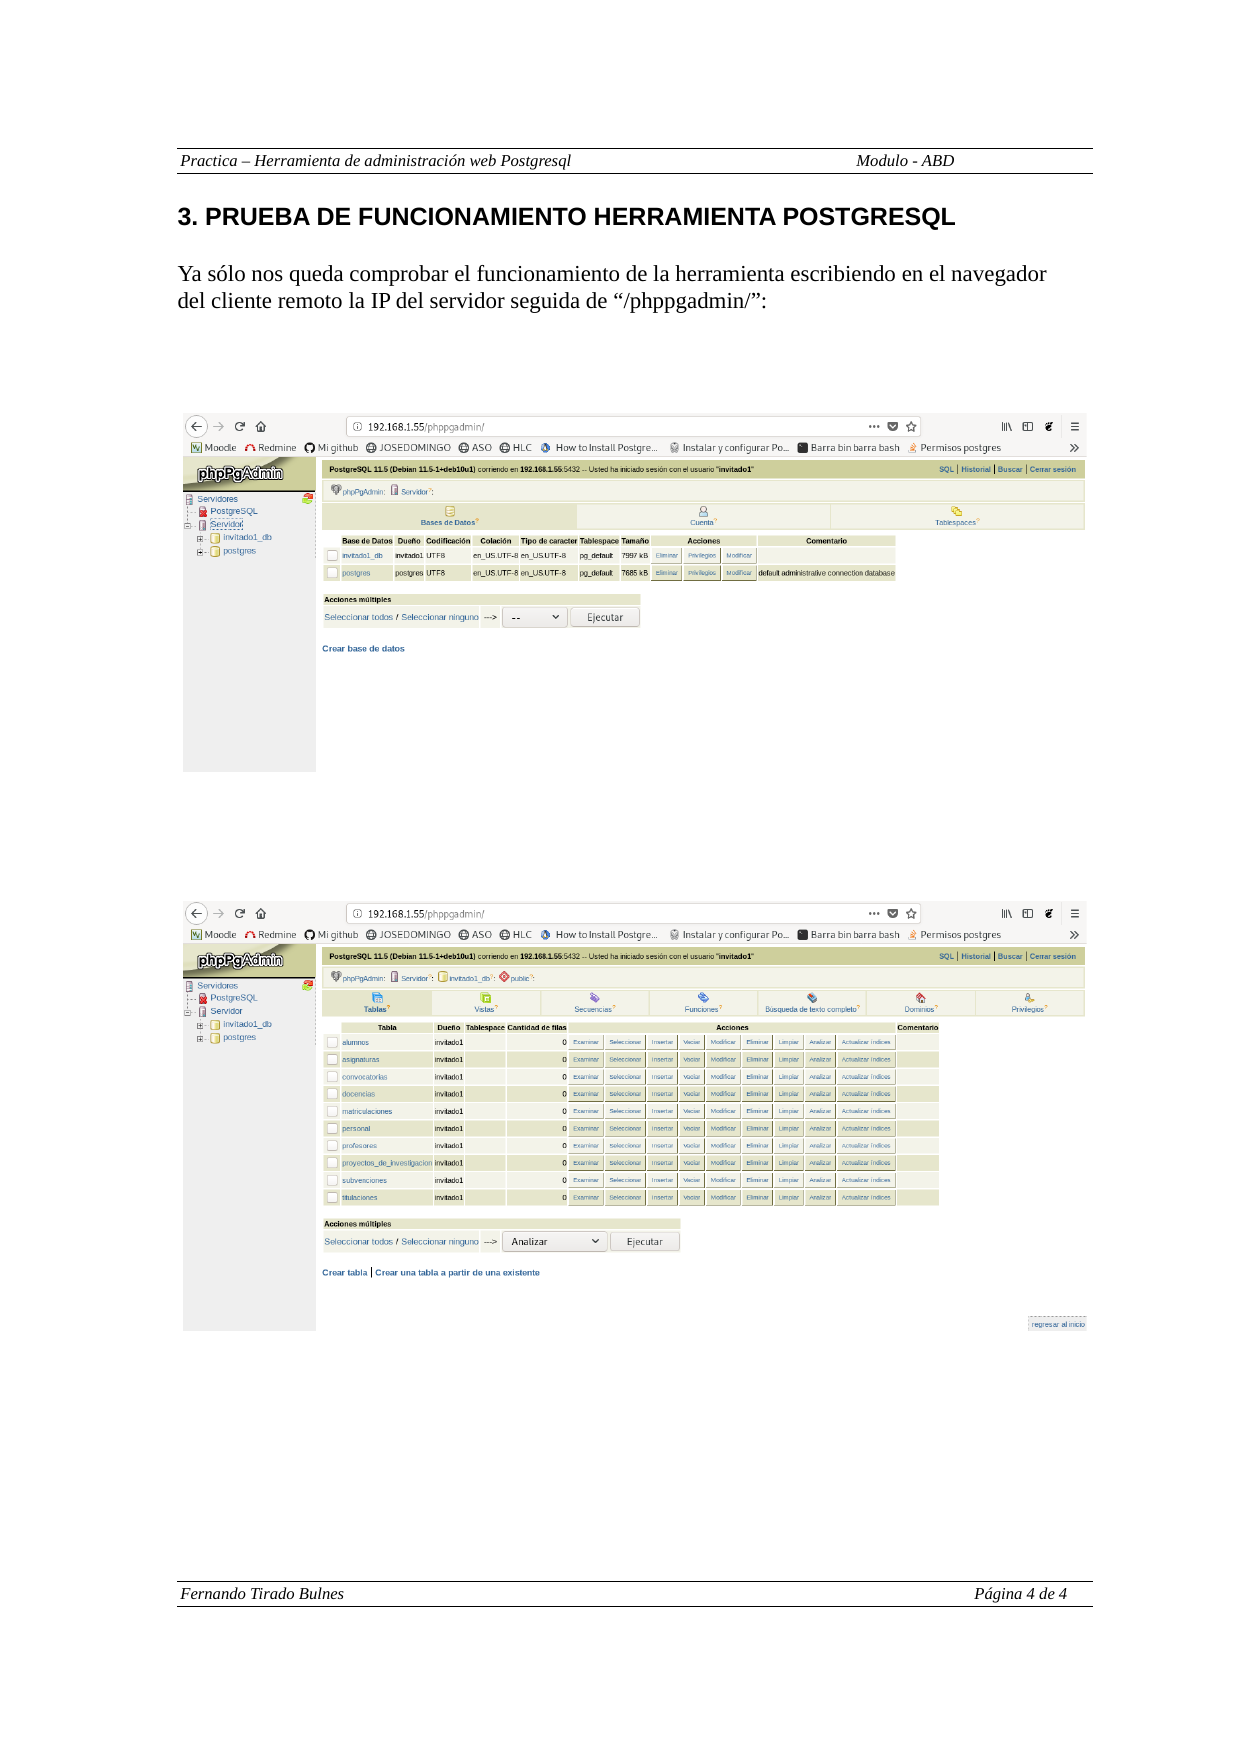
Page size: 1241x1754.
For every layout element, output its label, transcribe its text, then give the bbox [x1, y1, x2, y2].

text Ya sólo nos queda comprobar el funcionamiento de la herramienta escribiendo en el navegador del cliente remoto la IP del servidor seguida de “/phppgadmin/”: [177, 261, 1081, 313]
picture [183, 413, 1087, 772]
picture [183, 901, 1087, 1331]
subtitle PRUEBA DE FUNCIONAMIENTO HERRAMIENTA POSTGRESQL [177, 202, 1081, 231]
